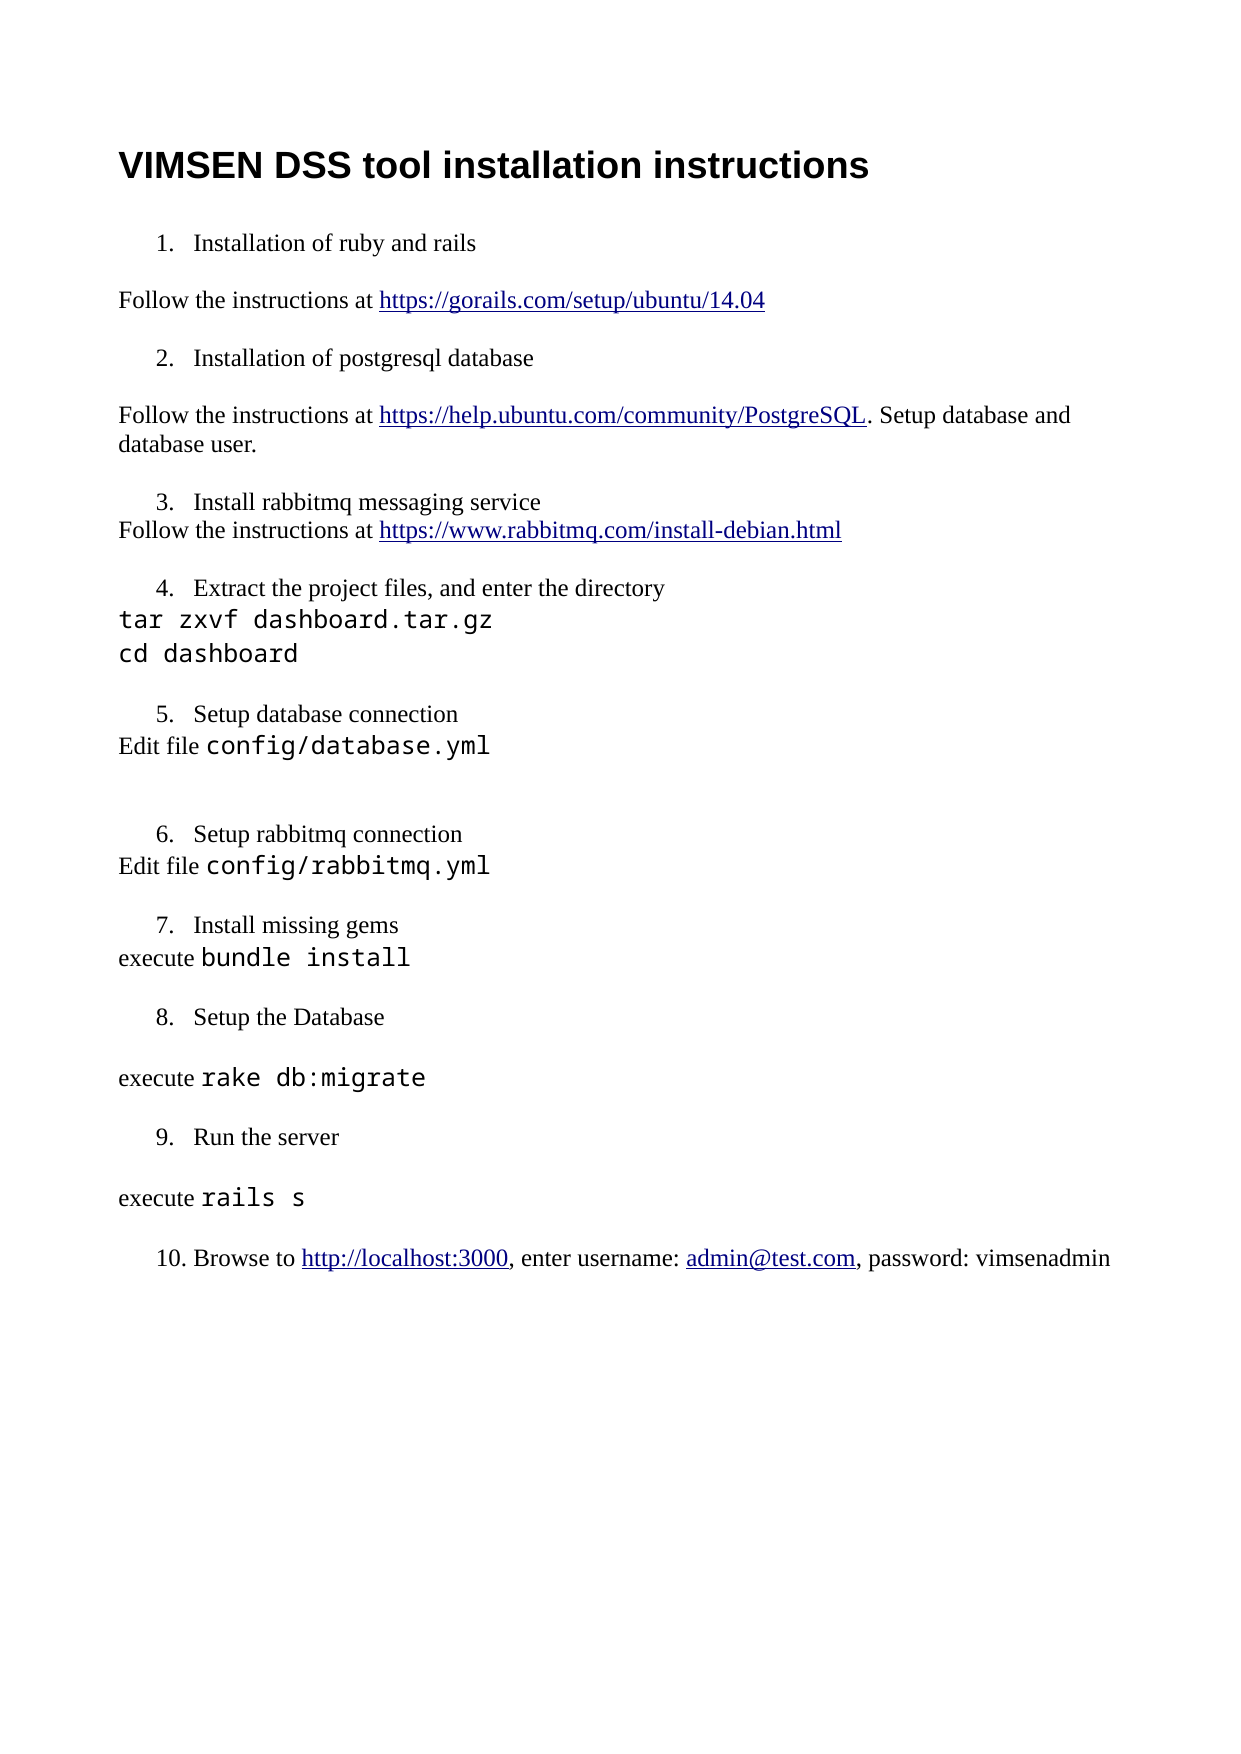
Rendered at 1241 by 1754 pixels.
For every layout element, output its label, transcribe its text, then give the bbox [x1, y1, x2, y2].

list Browse to http://localhost:3000, enter username: admin@test.com, password: vimsenadmin [156, 1243, 1122, 1271]
text execute rake db:migrate [118, 1059, 1122, 1094]
list Setup rabbitmq connection [156, 819, 1122, 848]
text Edit file config/rabbitmq.yml [118, 848, 1122, 882]
text Follow the instructions at https://www.rabbitmq.com/install-debian.html [118, 516, 1122, 544]
text execute rails s [118, 1180, 1122, 1214]
list Installation of postgresql database [156, 343, 1122, 372]
text tar zxvf dashboard.tar.gz [118, 602, 1122, 636]
text Edit file config/database.yml [118, 727, 1122, 761]
list Install rabbitmq messaging service [156, 487, 1122, 516]
list Extract the project files, and enter the directory [156, 573, 1122, 602]
text cd dashboard [118, 636, 1122, 670]
list Install missing gems [156, 911, 1122, 939]
list Installation of ruby and rails [156, 228, 1122, 257]
list Setup database connection [156, 699, 1122, 727]
text Follow the instructions at https://gorails.com/setup/ubuntu/14.04 [118, 286, 1122, 314]
list Setup the Database [156, 1002, 1122, 1031]
subtitle VIMSEN DSS tool installation instructions [118, 143, 1122, 187]
text Follow the instructions at https://help.ubuntu.com/community/PostgreSQL. Setup database and database user. [118, 401, 1122, 458]
list Run the server [156, 1122, 1122, 1151]
text execute bundle install [118, 939, 1122, 973]
